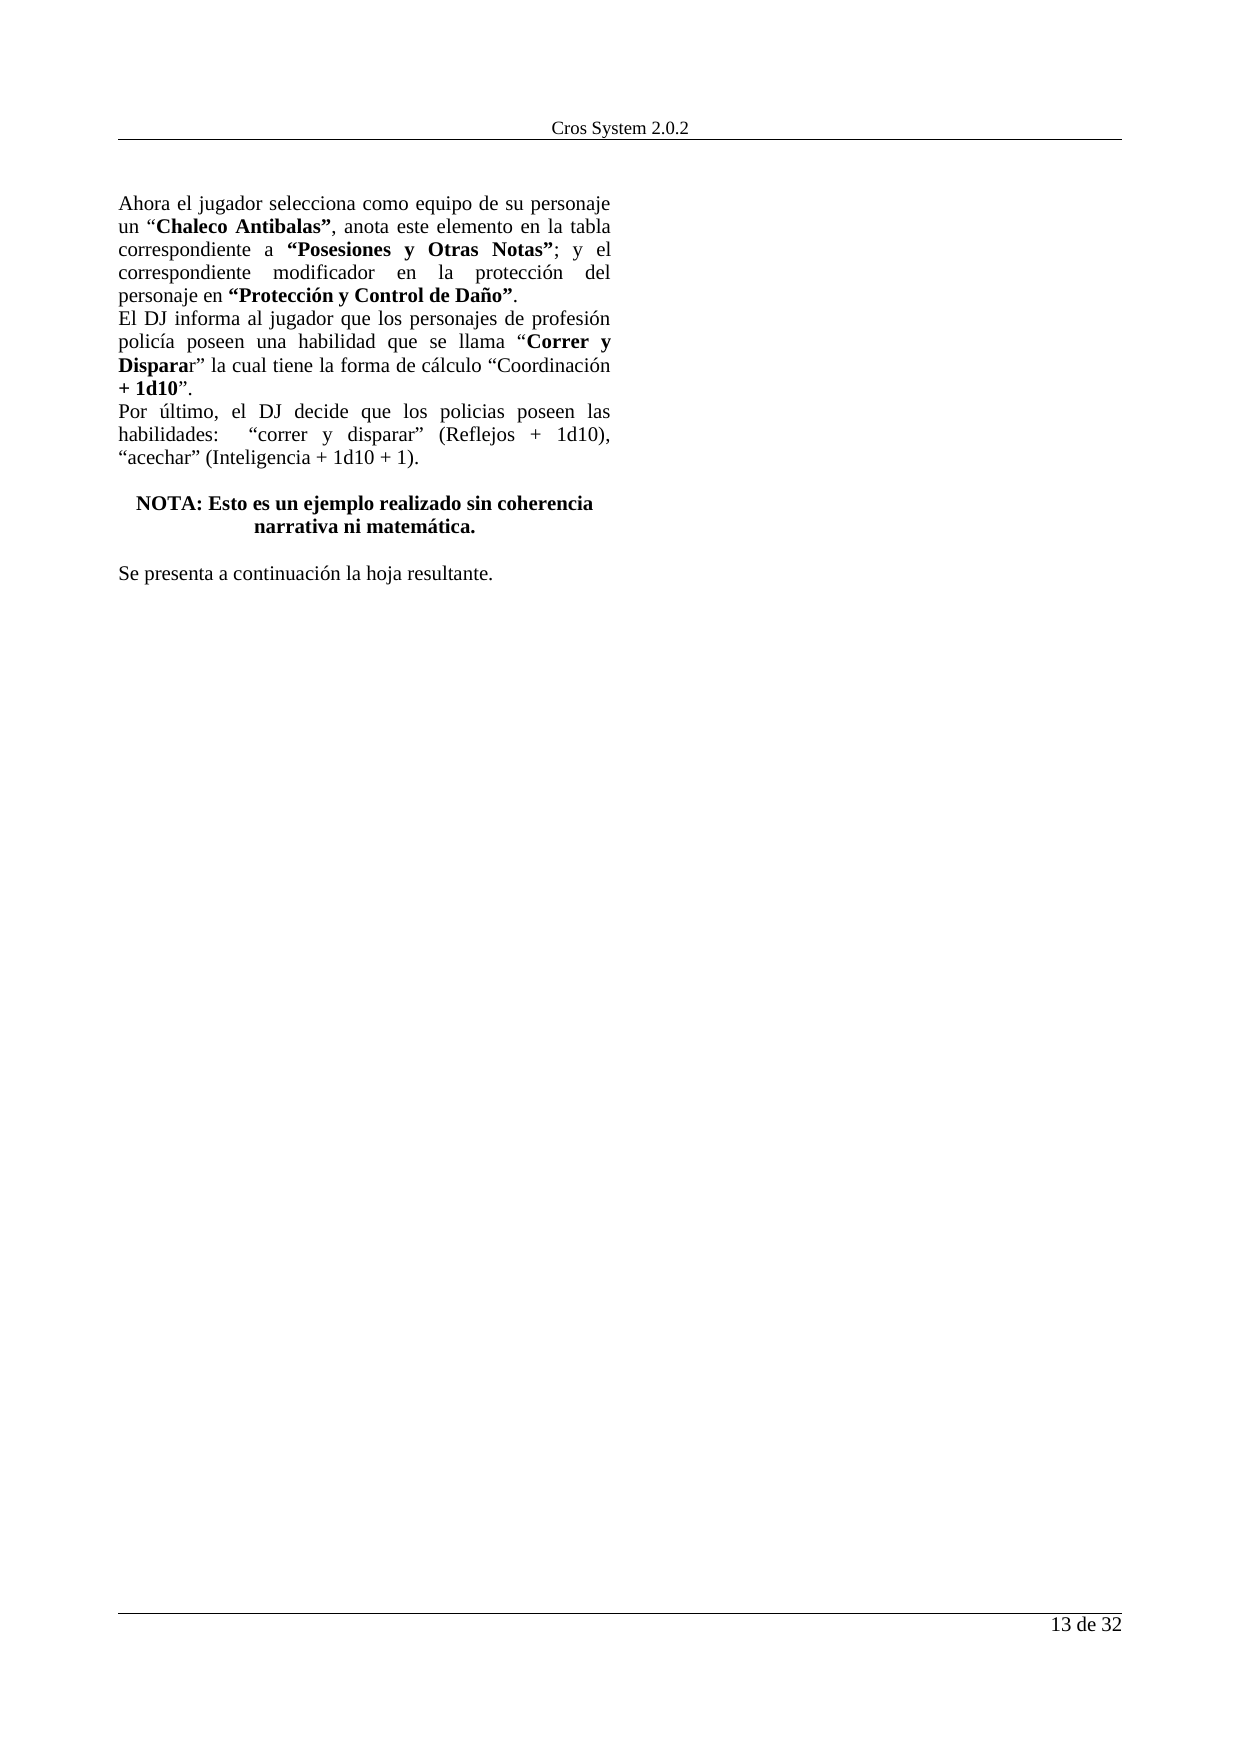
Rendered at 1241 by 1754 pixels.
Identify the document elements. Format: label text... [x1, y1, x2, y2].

text Por último, el DJ decide que los policias poseen las habilidades: “correr y disparar” (Reflejos + 1d10), “acechar” (Inteligencia + 1d10 + 1). [118, 400, 611, 469]
text El DJ informa al jugador que los personajes de profesión policía poseen una habilidad que se llama “Correr y Disparar” la cual tiene la forma de cálculo “Coordinación + 1d10”. [118, 307, 611, 400]
text Ahora el jugador selecciona como equipo de su personaje un “Chaleco Antibalas”, anota este elemento en la tabla correspondiente a “Posesiones y Otras Notas”; y el correspondiente modificador en la protección del personaje en “Protección y Control de Daño”. [118, 192, 611, 307]
text NOTA: Esto es un ejemplo realizado sin coherencia narrativa ni matemática. [118, 492, 611, 538]
text Se presenta a continuación la hoja resultante. [118, 562, 611, 585]
